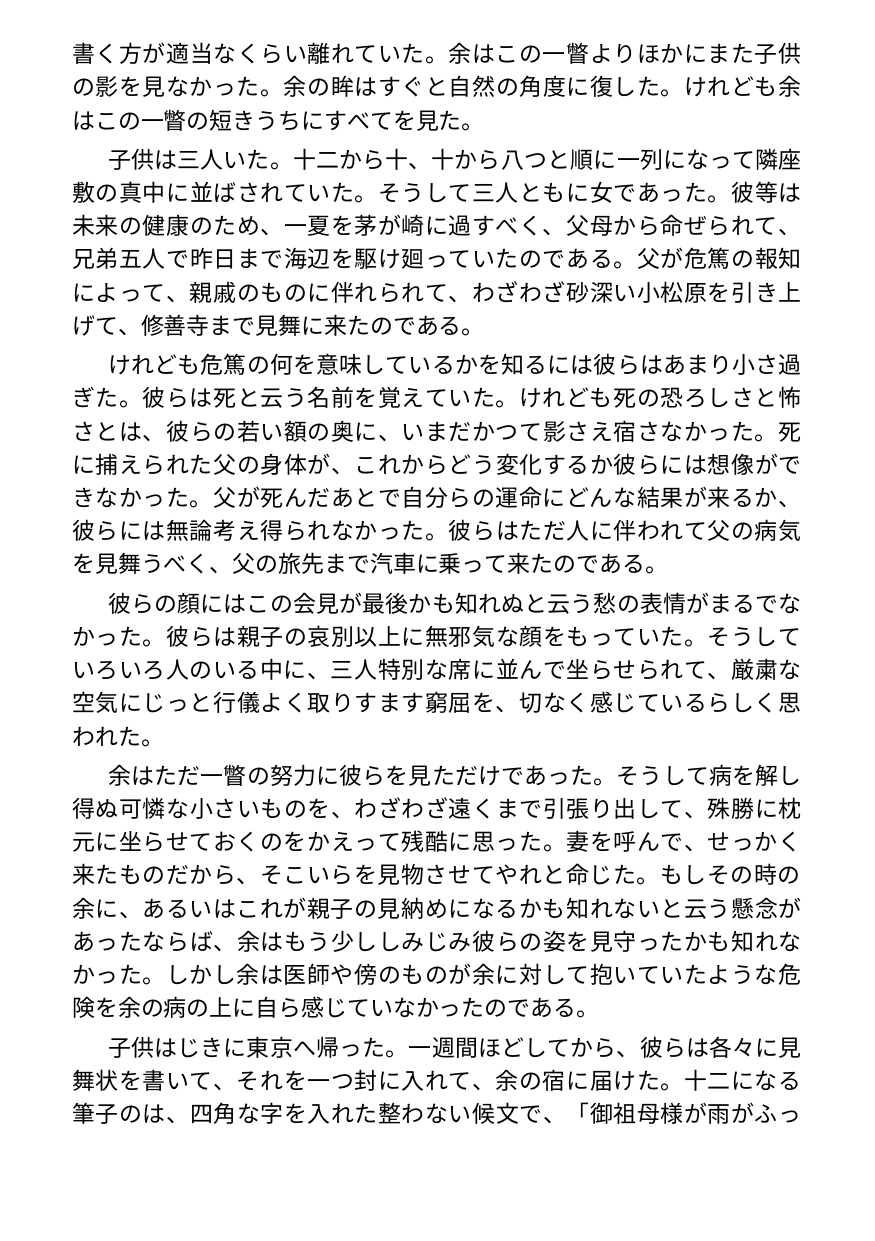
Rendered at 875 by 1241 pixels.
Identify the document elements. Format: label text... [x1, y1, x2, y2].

text 書く方が適当なくらい離れていた。余はこの一瞥よりほかにまた子供の影を見なかった。余の眸はすぐと自然の角度に復した。けれども余はこの一瞥の短きうちにすべてを見た。 [72, 36, 802, 136]
text 子供はじきに東京へ帰った。一週間ほどしてから、彼らは各々に見舞状を書いて、それを一つ封に入れて、余の宿に届けた。十二になる筆子のは、四角な字を入れた整わない候文で、「御祖母様が雨がふっ [72, 1029, 802, 1129]
text 余はただ一瞥の努力に彼らを見ただけであった。そうして病を解し得ぬ可憐な小さいものを、わざわざ遠くまで引張り出して、殊勝に枕元に坐らせておくのをかえって残酷に思った。妻を呼んで、せっかく来たものだから、そこいらを見物させてやれと命じた。もしその時の余に、あるいはこれが親子の見納めになるかも知れないと云う懸念があったならば、余はもう少ししみじみ彼らの姿を見守ったかも知れなかった。しかし余は医師や傍のものが余に対して抱いていたような危険を余の病の上に自ら感じていなかったのである。 [72, 758, 802, 1023]
text 彼らの顔にはこの会見が最後かも知れぬと云う愁の表情がまるでなかった。彼らは親子の哀別以上に無邪気な顔をもっていた。そうしていろいろ人のいる中に、三人特別な席に並んで坐らせられて、厳粛な空気にじっと行儀よく取りすます窮屈を、切なく感じているらしく思われた。 [72, 586, 802, 752]
text 子供は三人いた。十二から十、十から八つと順に一列になって隣座敷の真中に並ばされていた。そうして三人ともに女であった。彼等は未来の健康のため、一夏を茅が崎に過すべく、父母から命ぜられて、兄弟五人で昨日まで海辺を駆け廻っていたのである。父が危篤の報知によって、親戚のものに伴れられて、わざわざ砂深い小松原を引き上げて、修善寺まで見舞に来たのである。 [72, 142, 802, 341]
text けれども危篤の何を意味しているかを知るには彼らはあまり小さ過ぎた。彼らは死と云う名前を覚えていた。けれども死の恐ろしさと怖さとは、彼らの若い額の奥に、いまだかつて影さえ宿さなかった。死に捕えられた父の身体が、これからどう変化するか彼らには想像ができなかった。父が死んだあとで自分らの運命にどんな結果が来るか、彼らには無論考え得られなかった。彼らはただ人に伴われて父の病気を見舞うべく、父の旅先まで汽車に乗って来たのである。 [72, 347, 802, 579]
